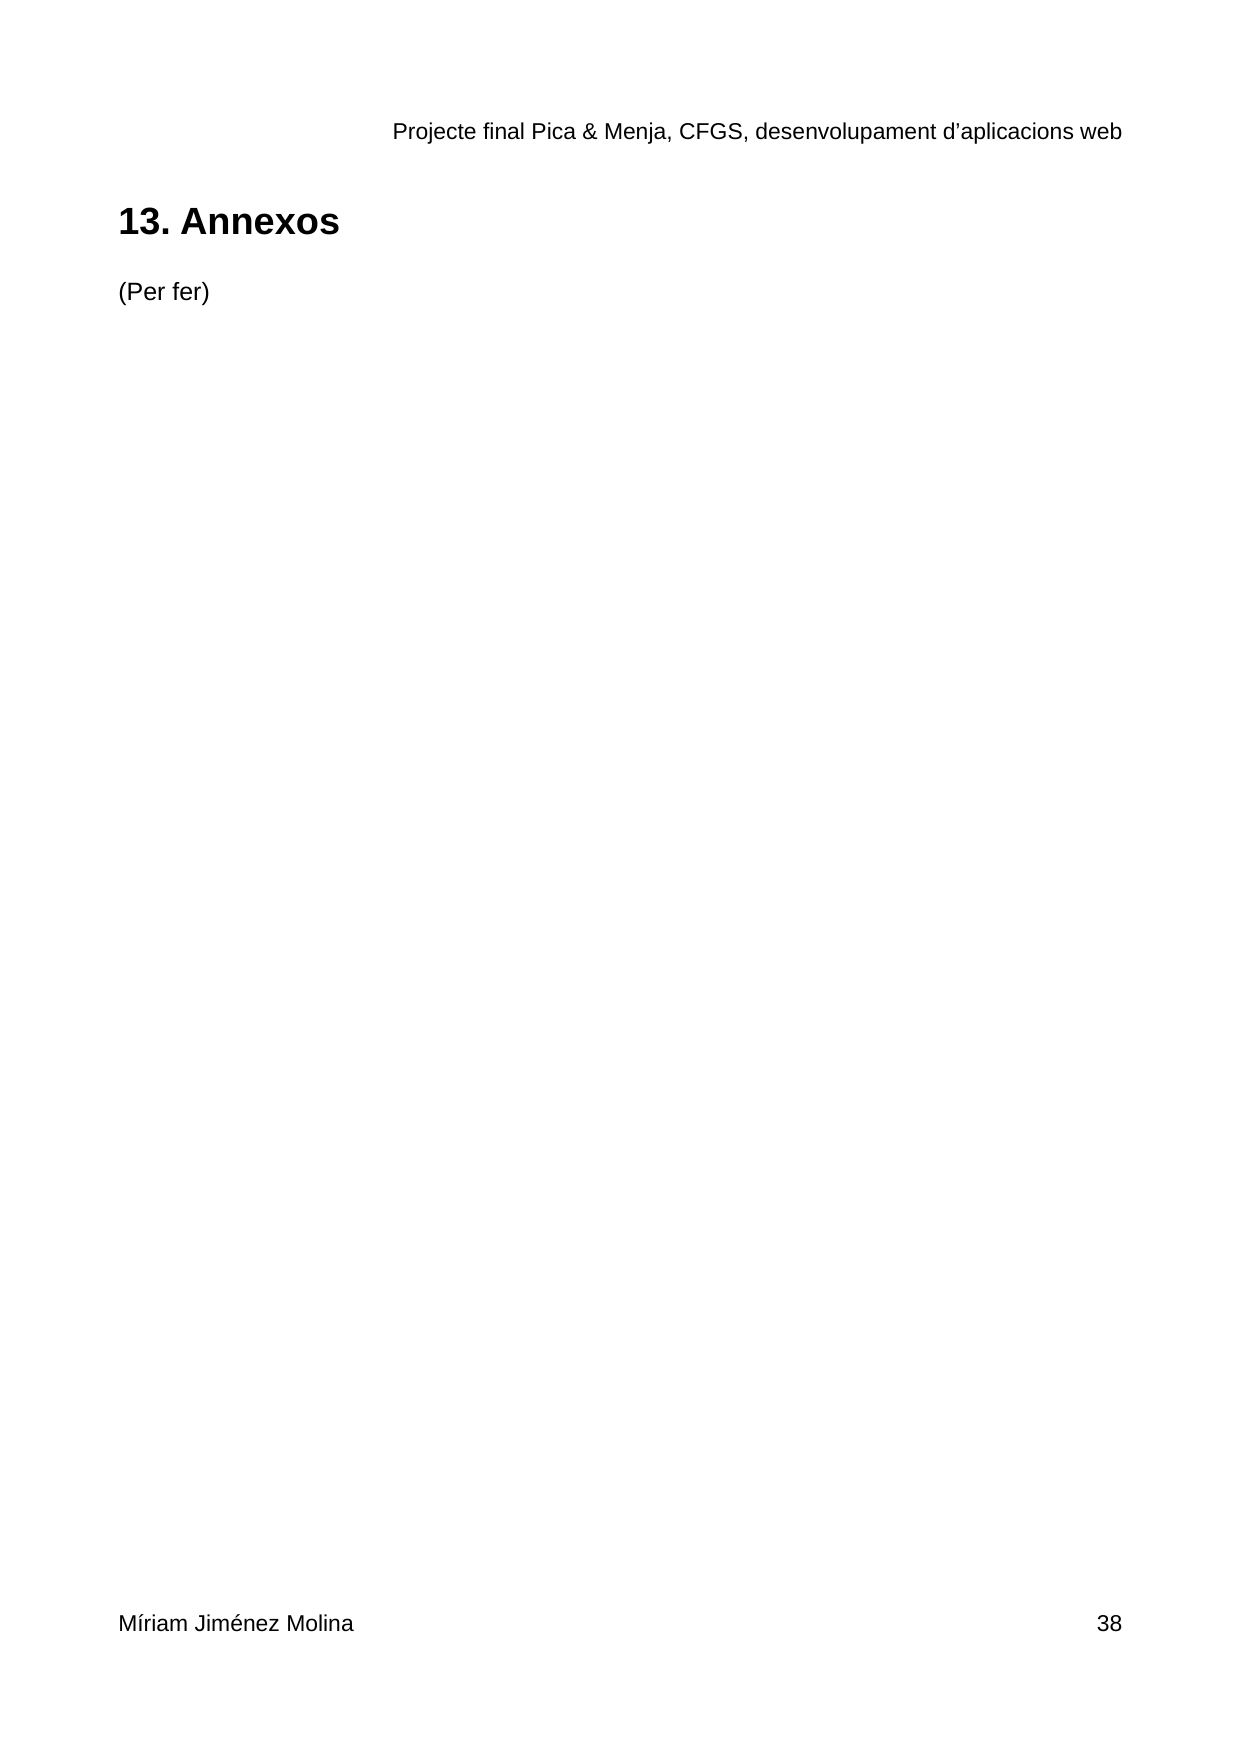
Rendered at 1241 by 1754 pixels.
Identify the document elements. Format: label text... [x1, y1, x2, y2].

text (Per fer) [118, 277, 1122, 306]
subtitle 13. Annexos [118, 199, 1122, 243]
